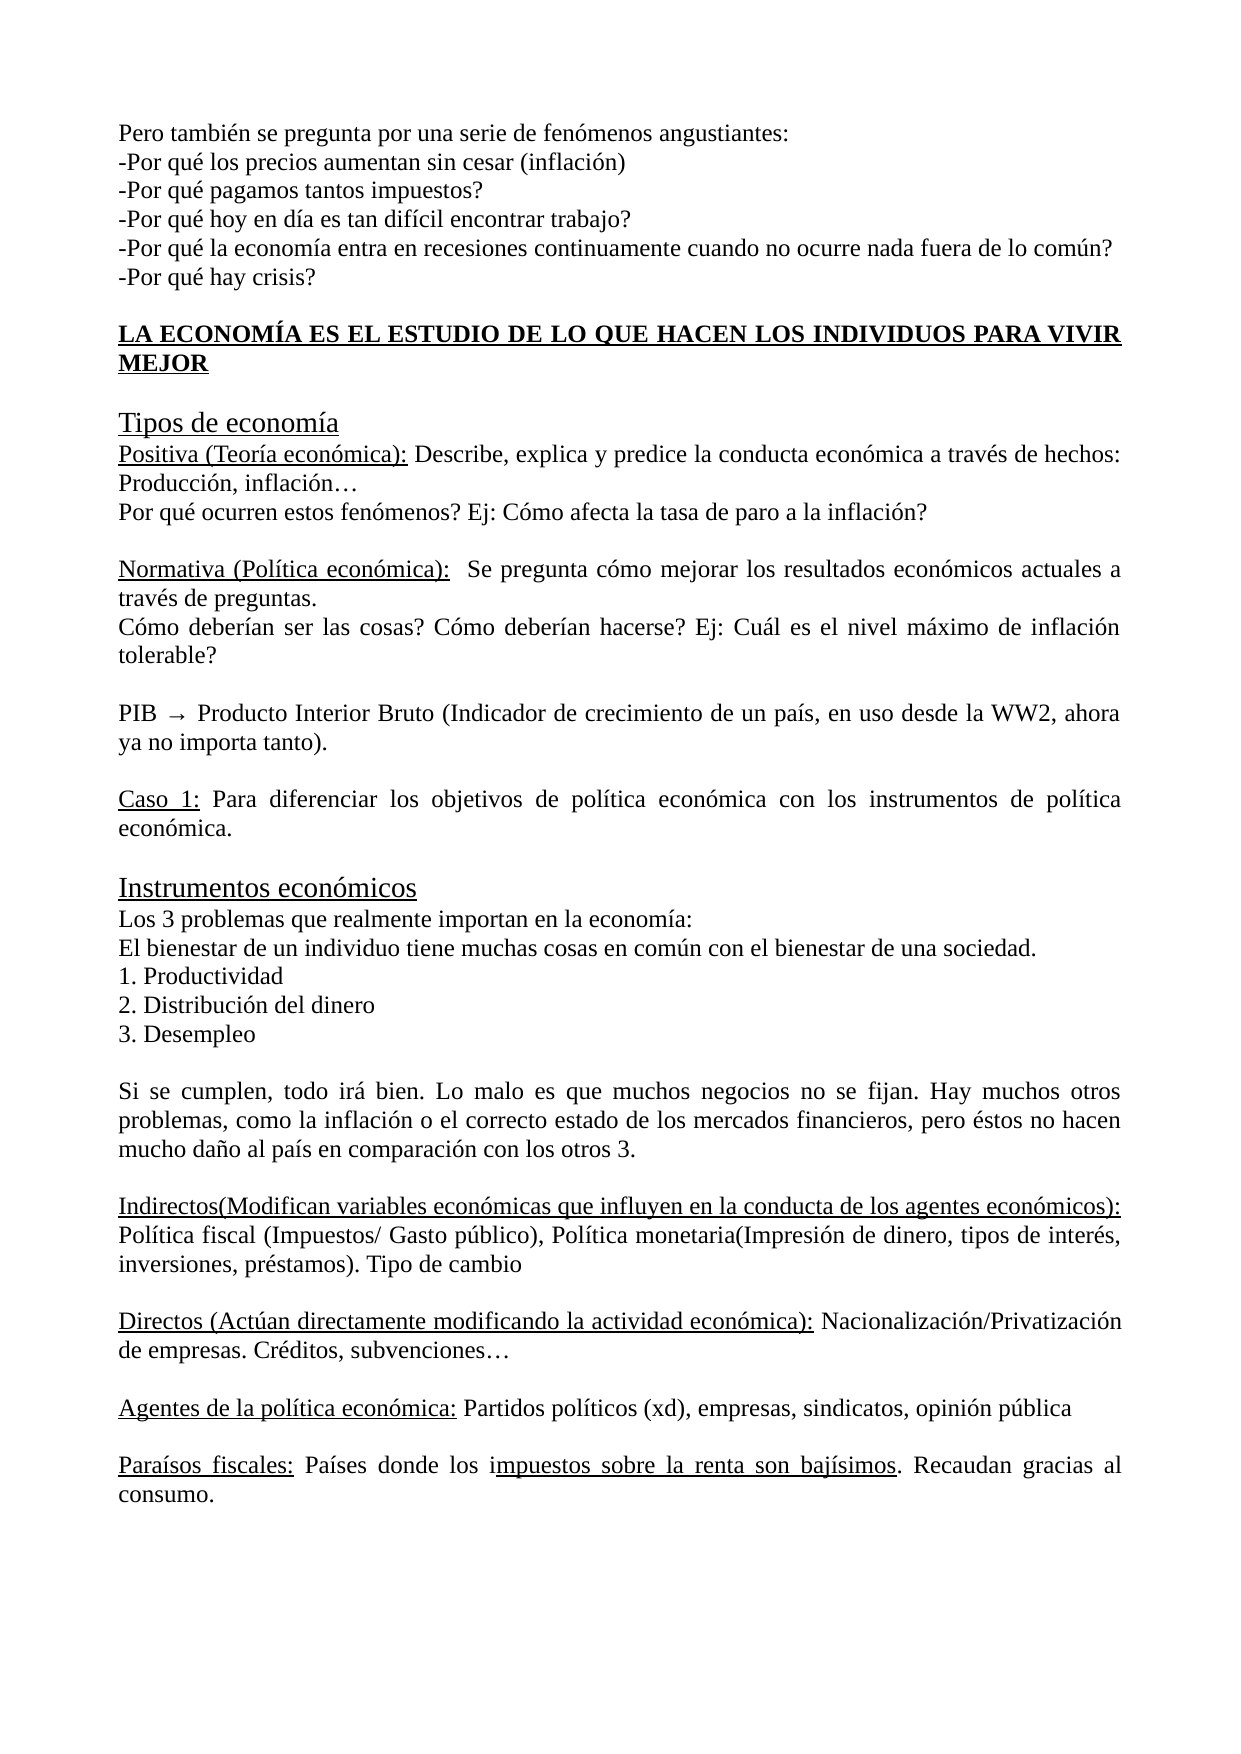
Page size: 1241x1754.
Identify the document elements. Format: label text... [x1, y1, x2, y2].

text -Por qué hoy en día es tan difícil encontrar trabajo? [118, 204, 1122, 233]
text 3. Desempleo [118, 1019, 1122, 1048]
text Si se cumplen, todo irá bien. Lo malo es que muchos negocios no se fijan. Hay muchos otros problemas, como la inflación o el correcto estado de los mercados financieros, pero éstos no hacen mucho daño al país en comparación con los otros 3. [118, 1076, 1122, 1163]
text LA ECONOMÍA ES EL ESTUDIO DE LO QUE HACEN LOS INDIVIDUOS PARA VIVIR [118, 319, 1122, 344]
text MEJOR [118, 346, 1122, 377]
text Agentes de la política económica: Partidos políticos (xd), empresas, sindicatos, opinión pública [118, 1393, 1122, 1421]
text Pero también se pregunta por una serie de fenómenos angustiantes: [118, 118, 1122, 147]
text Positiva (Teoría económica): Describe, explica y predice la conducta económica a través de hechos: Producción, inflación… [118, 439, 1122, 497]
text Indirectos(Modifican variables económicas que influyen en la conducta de los agentes económicos): Política fiscal (Impuestos/ Gasto público), Política monetaria(Impresión de dinero, tipos de interés, inversiones, préstamos). Tipo de cambio [118, 1191, 1122, 1278]
text PIB → Producto Interior Bruto (Indicador de crecimiento de un país, en uso desde la WW2, ahora ya no importa tanto). [118, 698, 1122, 755]
text 2. Distribución del dinero [118, 990, 1122, 1019]
text Instrumentos económicos [118, 870, 1122, 904]
text Cómo deberían ser las cosas? Cómo deberían hacerse? Ej: Cuál es el nivel máximo de inflación tolerable? [118, 612, 1122, 669]
text Los 3 problemas que realmente importan en la economía: [118, 904, 1122, 933]
text -Por qué pagamos tantos impuestos? [118, 176, 1122, 204]
text Directos (Actúan directamente modificando la actividad económica): Nacionalización/Privatización de empresas. Créditos, subvenciones… [118, 1306, 1122, 1364]
text 1. Productividad [118, 961, 1122, 990]
text Caso 1: Para diferenciar los objetivos de política económica con los instrumentos de política económica. [118, 784, 1122, 842]
text -Por qué los precios aumentan sin cesar (inflación) [118, 147, 1122, 176]
text El bienestar de un individuo tiene muchas cosas en común con el bienestar de una sociedad. [118, 933, 1122, 961]
text Paraísos fiscales: Países donde los impuestos sobre la renta son bajísimos. Recaudan gracias al consumo. [118, 1450, 1122, 1508]
text -Por qué hay crisis? [118, 262, 1122, 291]
text Tipos de economía [118, 406, 1122, 439]
text Normativa (Política económica): Se pregunta cómo mejorar los resultados económicos actuales a través de preguntas. [118, 554, 1122, 612]
text Por qué ocurren estos fenómenos? Ej: Cómo afecta la tasa de paro a la inflación? [118, 497, 1122, 525]
text -Por qué la economía entra en recesiones continuamente cuando no ocurre nada fuera de lo común? [118, 233, 1122, 262]
